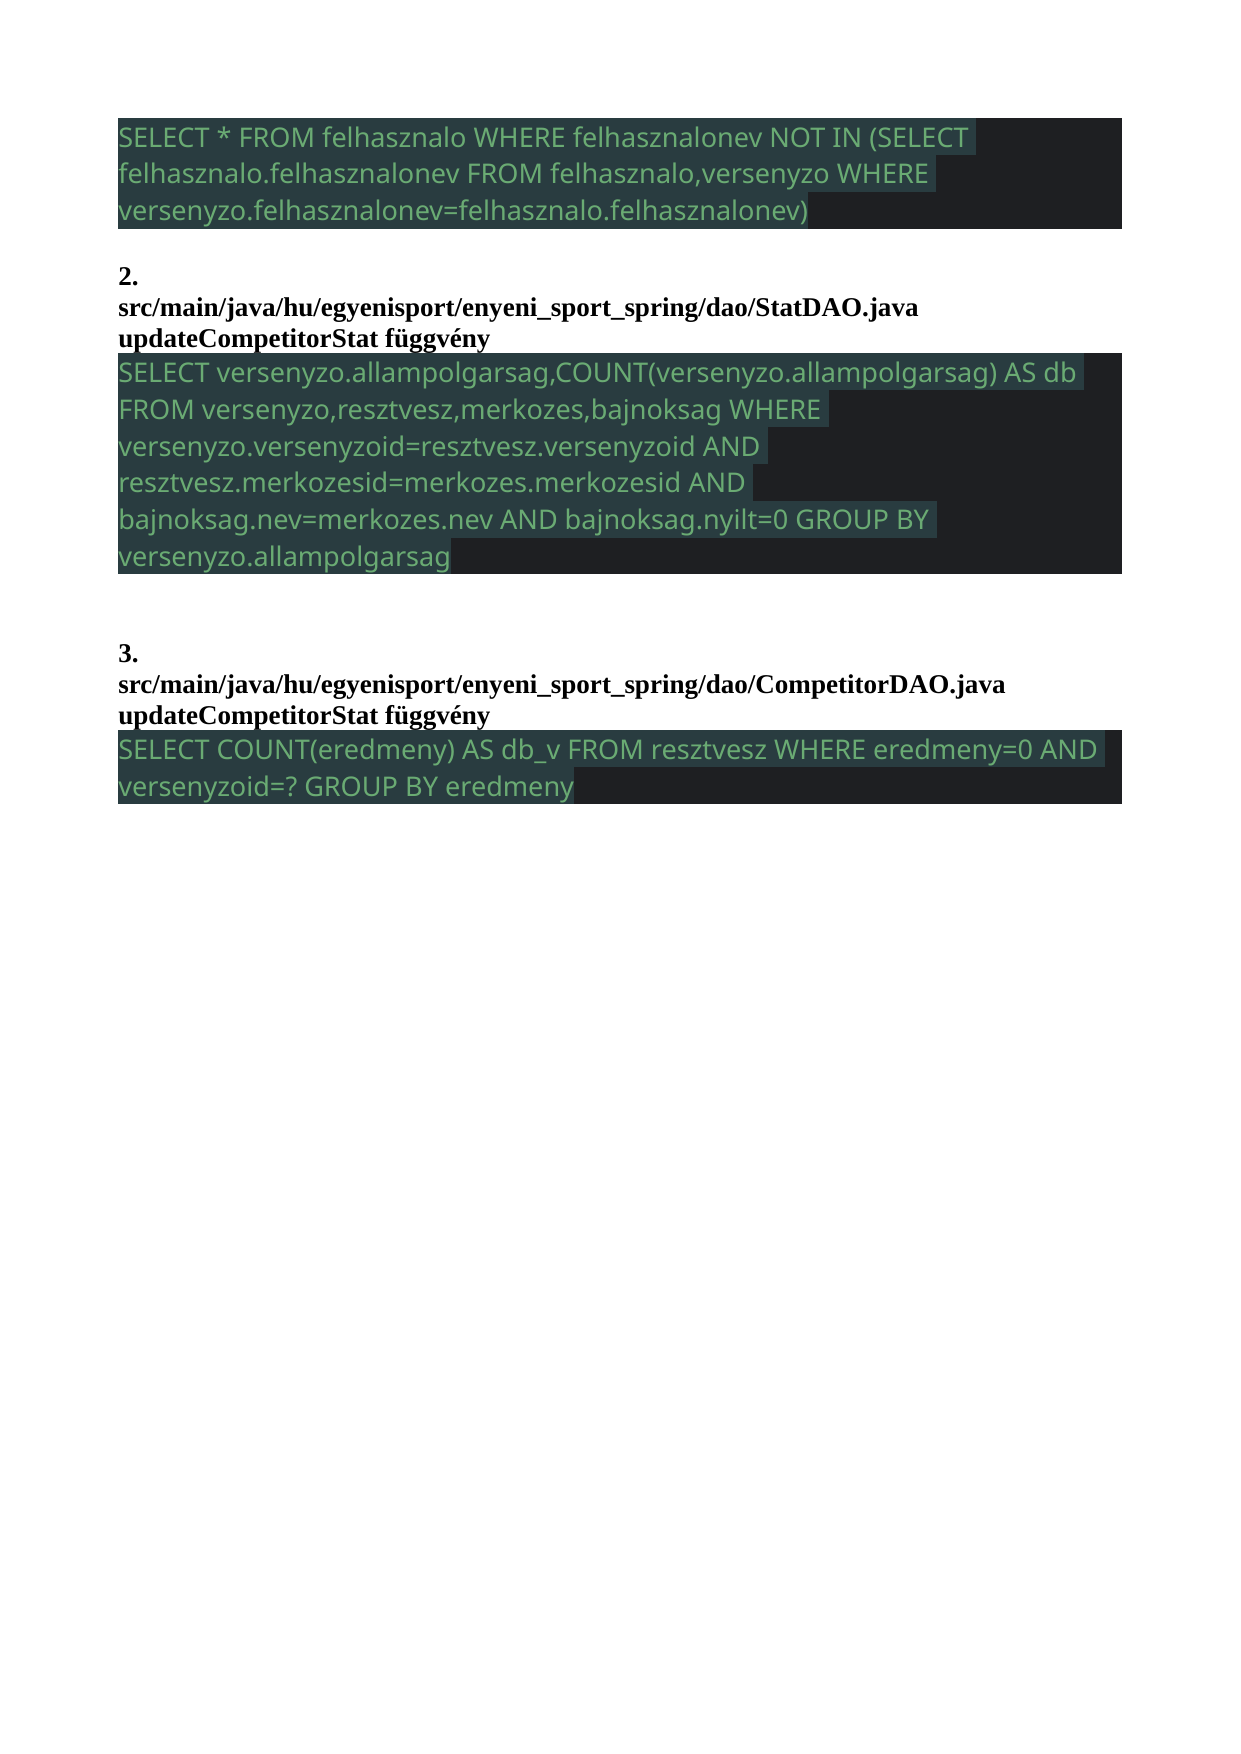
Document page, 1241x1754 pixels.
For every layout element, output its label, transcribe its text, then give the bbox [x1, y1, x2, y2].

text 3. [118, 637, 1122, 668]
text updateCompetitorStat függvény [118, 322, 1122, 353]
text SELECT COUNT(eredmeny) AS db_v FROM resztvesz WHERE eredmeny=0 AND versenyzoid=? GROUP BY eredmeny [118, 730, 1122, 804]
text updateCompetitorStat függvény [118, 699, 1122, 730]
text SELECT versenyzo.allampolgarsag,COUNT(versenyzo.allampolgarsag) AS db FROM versenyzo,resztvesz,merkozes,bajnoksag WHERE versenyzo.versenyzoid=resztvesz.versenyzoid AND resztvesz.merkozesid=merkozes.merkozesid AND bajnoksag.nev=merkozes.nev AND bajnoksag.nyilt=0 GROUP BY versenyzo.allampolgarsag [118, 353, 1122, 574]
text src/main/java/hu/egyenisport/enyeni_sport_spring/dao/CompetitorDAO.java [118, 668, 1122, 699]
text SELECT * FROM felhasznalo WHERE felhasznalonev NOT IN (SELECT felhasznalo.felhasznalonev FROM felhasznalo,versenyzo WHERE versenyzo.felhasznalonev=felhasznalo.felhasznalonev) [118, 118, 1122, 229]
text 2. [118, 260, 1122, 291]
text src/main/java/hu/egyenisport/enyeni_sport_spring/dao/StatDAO.java [118, 291, 1122, 322]
